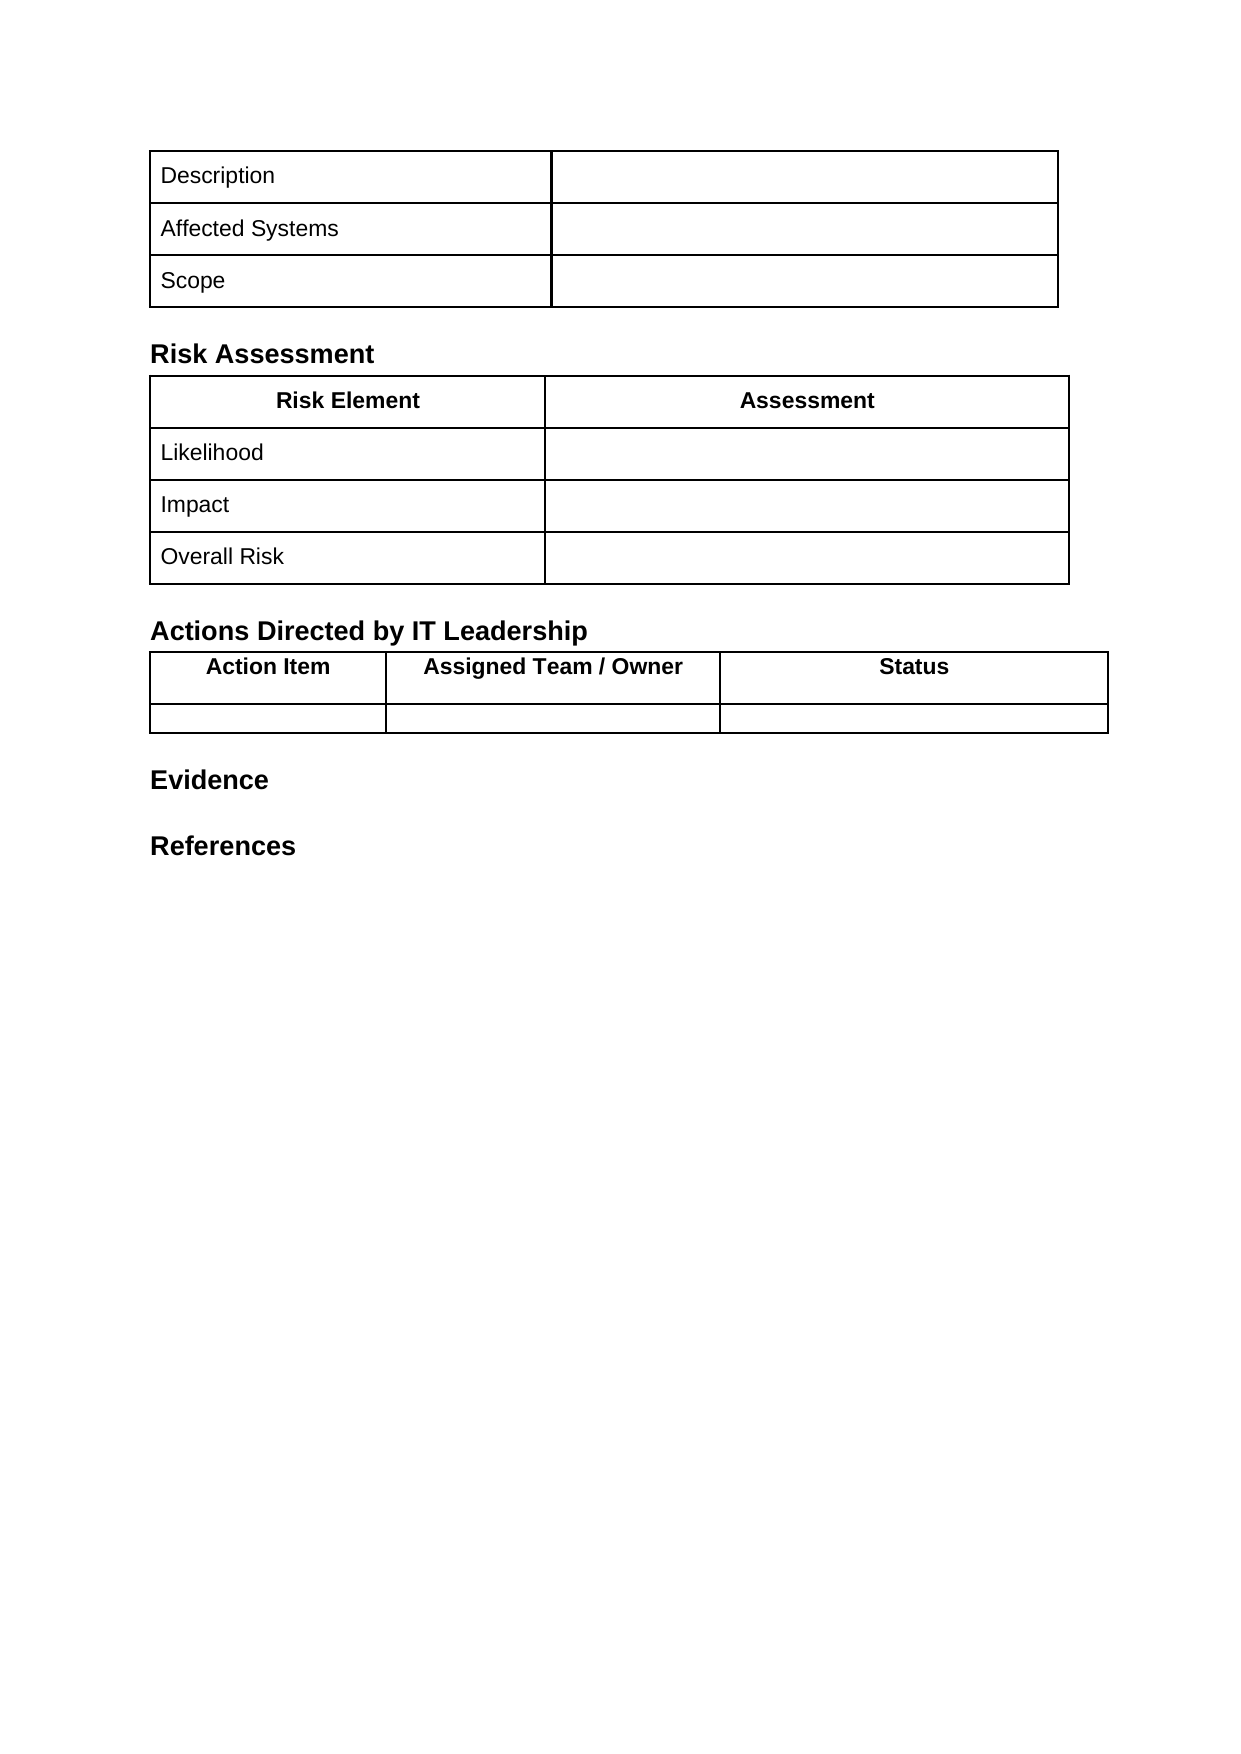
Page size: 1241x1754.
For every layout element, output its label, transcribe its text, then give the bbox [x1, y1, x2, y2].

table_header Risk Element [151, 377, 544, 427]
table_cell Impact [151, 481, 544, 531]
table_cell [553, 256, 1057, 306]
table_cell Likelihood [151, 429, 544, 479]
table_cell [546, 481, 1068, 531]
table_cell Affected Systems [151, 204, 550, 254]
text Risk Assessment [150, 338, 1090, 370]
table_cell Overall Risk [151, 533, 544, 583]
text References [150, 830, 1090, 861]
table_header Assigned Team / Owner [387, 653, 719, 703]
table_header Action Item [151, 653, 385, 703]
table_header Status [721, 653, 1107, 703]
table_cell Scope [151, 256, 550, 306]
table_cell [151, 705, 385, 732]
table_cell [387, 705, 719, 732]
table_cell [546, 429, 1068, 479]
table_cell [721, 705, 1107, 732]
table_cell [546, 533, 1068, 583]
text Actions Directed by IT Leadership [150, 615, 1090, 646]
table_header Assessment [546, 377, 1068, 427]
table_cell [553, 152, 1057, 202]
table_cell [553, 204, 1057, 254]
text Evidence [150, 764, 1090, 795]
table_cell Description [151, 152, 550, 202]
